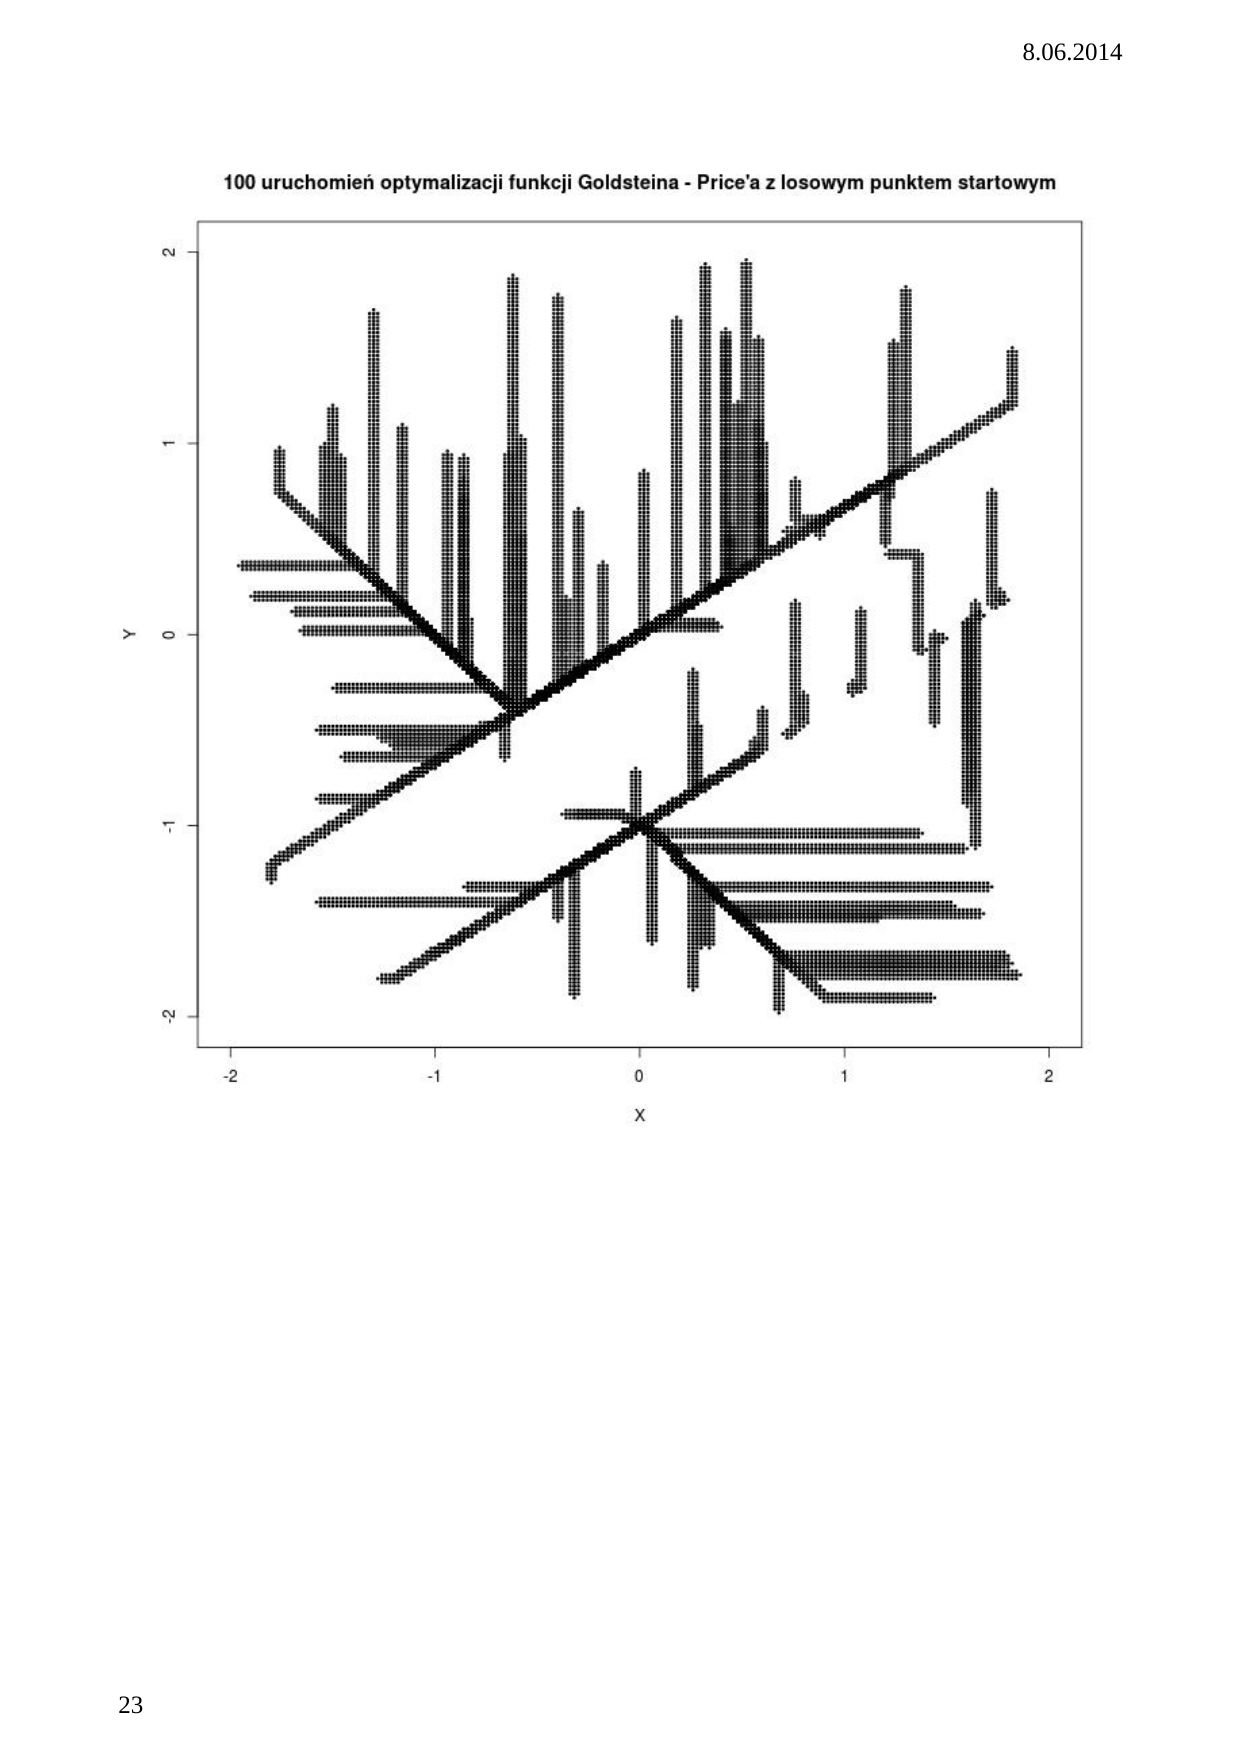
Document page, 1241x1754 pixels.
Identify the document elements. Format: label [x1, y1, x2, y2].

picture [118, 142, 1123, 1147]
